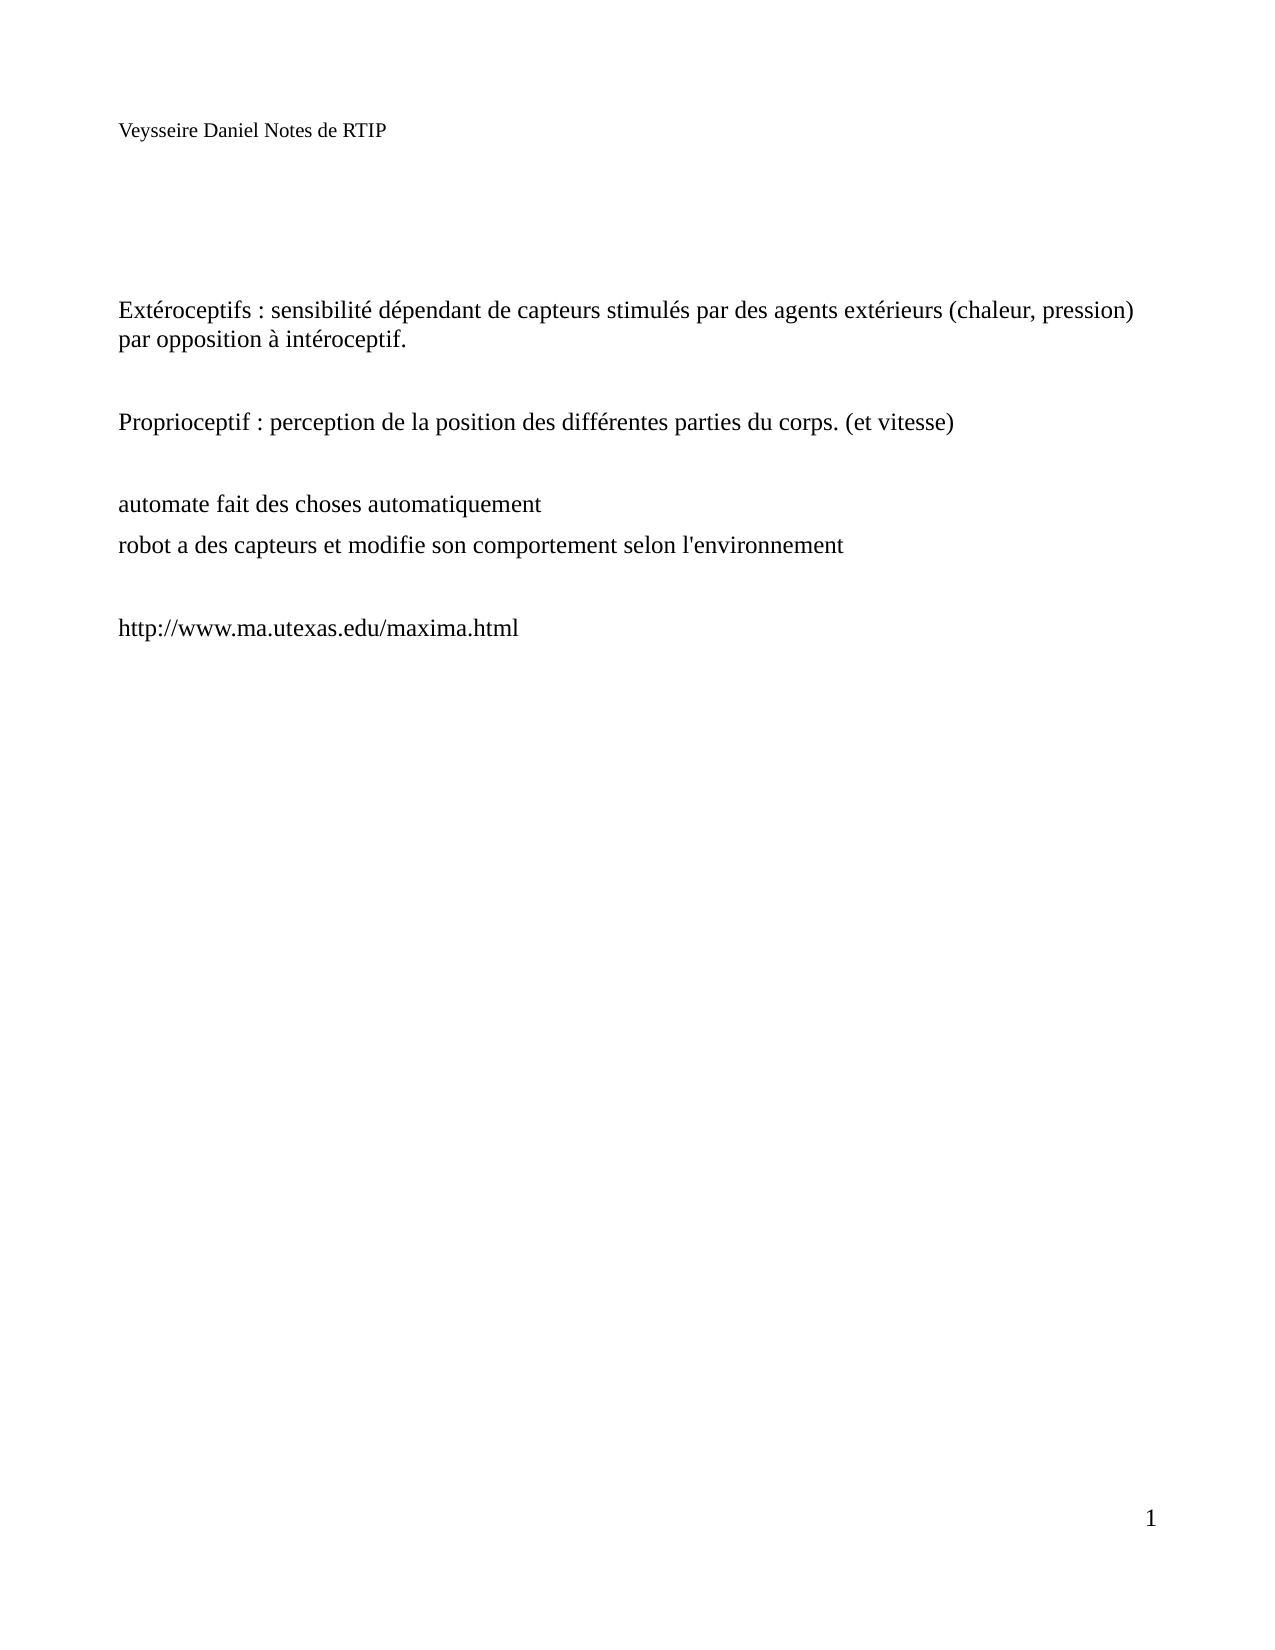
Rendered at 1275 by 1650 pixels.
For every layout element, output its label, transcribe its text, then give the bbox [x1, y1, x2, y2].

text http://www.ma.utexas.edu/maxima.html [118, 613, 1157, 642]
text robot a des capteurs et modifie son comportement selon l'environnement [118, 530, 1157, 559]
text automate fait des choses automatiquement [118, 489, 1157, 518]
text Proprioceptif : perception de la position des différentes parties du corps. (et vitesse) [118, 407, 1157, 435]
text Extéroceptifs : sensibilité dépendant de capteurs stimulés par des agents extérieurs (chaleur, pression) par opposition à intéroceptif. [118, 295, 1157, 353]
